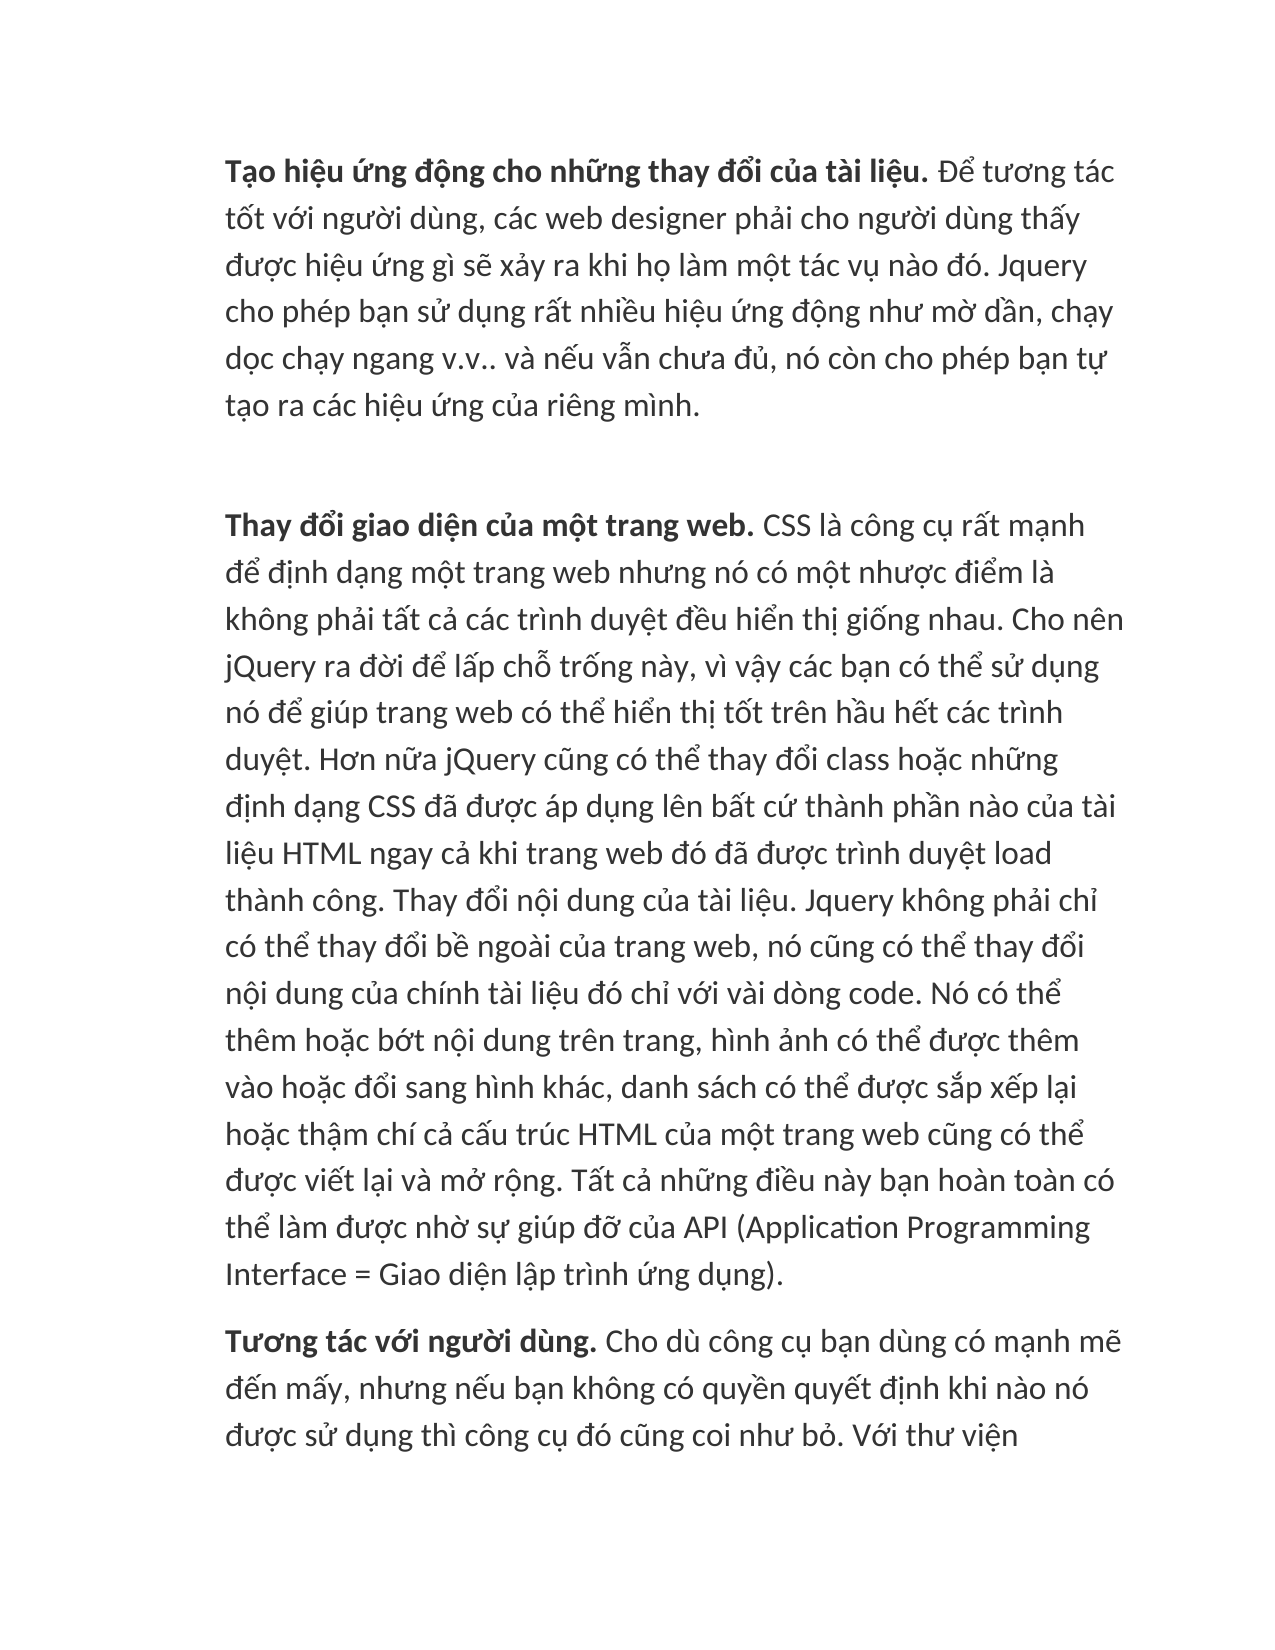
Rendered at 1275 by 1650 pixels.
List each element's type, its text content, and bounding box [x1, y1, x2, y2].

text Tương tác với người dùng. Cho dù công cụ bạn dùng có mạnh mẽ đến mấy, nhưng nếu bạn không có quyền quyết định khi nào nó được sử dụng thì công cụ đó cũng coi như bỏ. Với thư viện [225, 1320, 1125, 1455]
text Tạo hiệu ứng động cho những thay đổi của tài liệu. Để tương tác tốt với người dùng, các web designer phải cho người dùng thấy được hiệu ứng gì sẽ xảy ra khi họ làm một tác vụ nào đó. Jquery cho phép bạn sử dụng rất nhiều hiệu ứng động như mờ dần, chạy dọc chạy ngang v.v.. và nếu vẫn chưa đủ, nó còn cho phép bạn tự tạo ra các hiệu ứng của riêng mình. [225, 150, 1125, 424]
text Thay đổi giao diện của một trang web. CSS là công cụ rất mạnh để định dạng một trang web nhưng nó có một nhược điểm là không phải tất cả các trình duyệt đều hiển thị giống nhau. Cho nên jQuery ra đời để lấp chỗ trống này, vì vậy các bạn có thể sử dụng nó để giúp trang web có thể hiển thị tốt trên hầu hết các trình duyệt. Hơn nữa jQuery cũng có thể thay đổi class hoặc những định dạng CSS đã được áp dụng lên bất cứ thành phần nào của tài liệu HTML ngay cả khi trang web đó đã được trình duyệt load thành công. Thay đổi nội dung của tài liệu. Jquery không phải chỉ có thể thay đổi bề ngoài của trang web, nó cũng có thể thay đổi nội dung của chính tài liệu đó chỉ với vài dòng code. Nó có thể thêm hoặc bớt nội dung trên trang, hình ảnh có thể được thêm vào hoặc đổi sang hình khác, danh sách có thể được sắp xếp lại hoặc thậm chí cả cấu trúc HTML của một trang web cũng có thể được viết lại và mở rộng. Tất cả những điều này bạn hoàn toàn có thể làm được nhờ sự giúp đỡ của API (Application Programming Interface = Giao diện lập trình ứng dụng). [225, 504, 1125, 1293]
